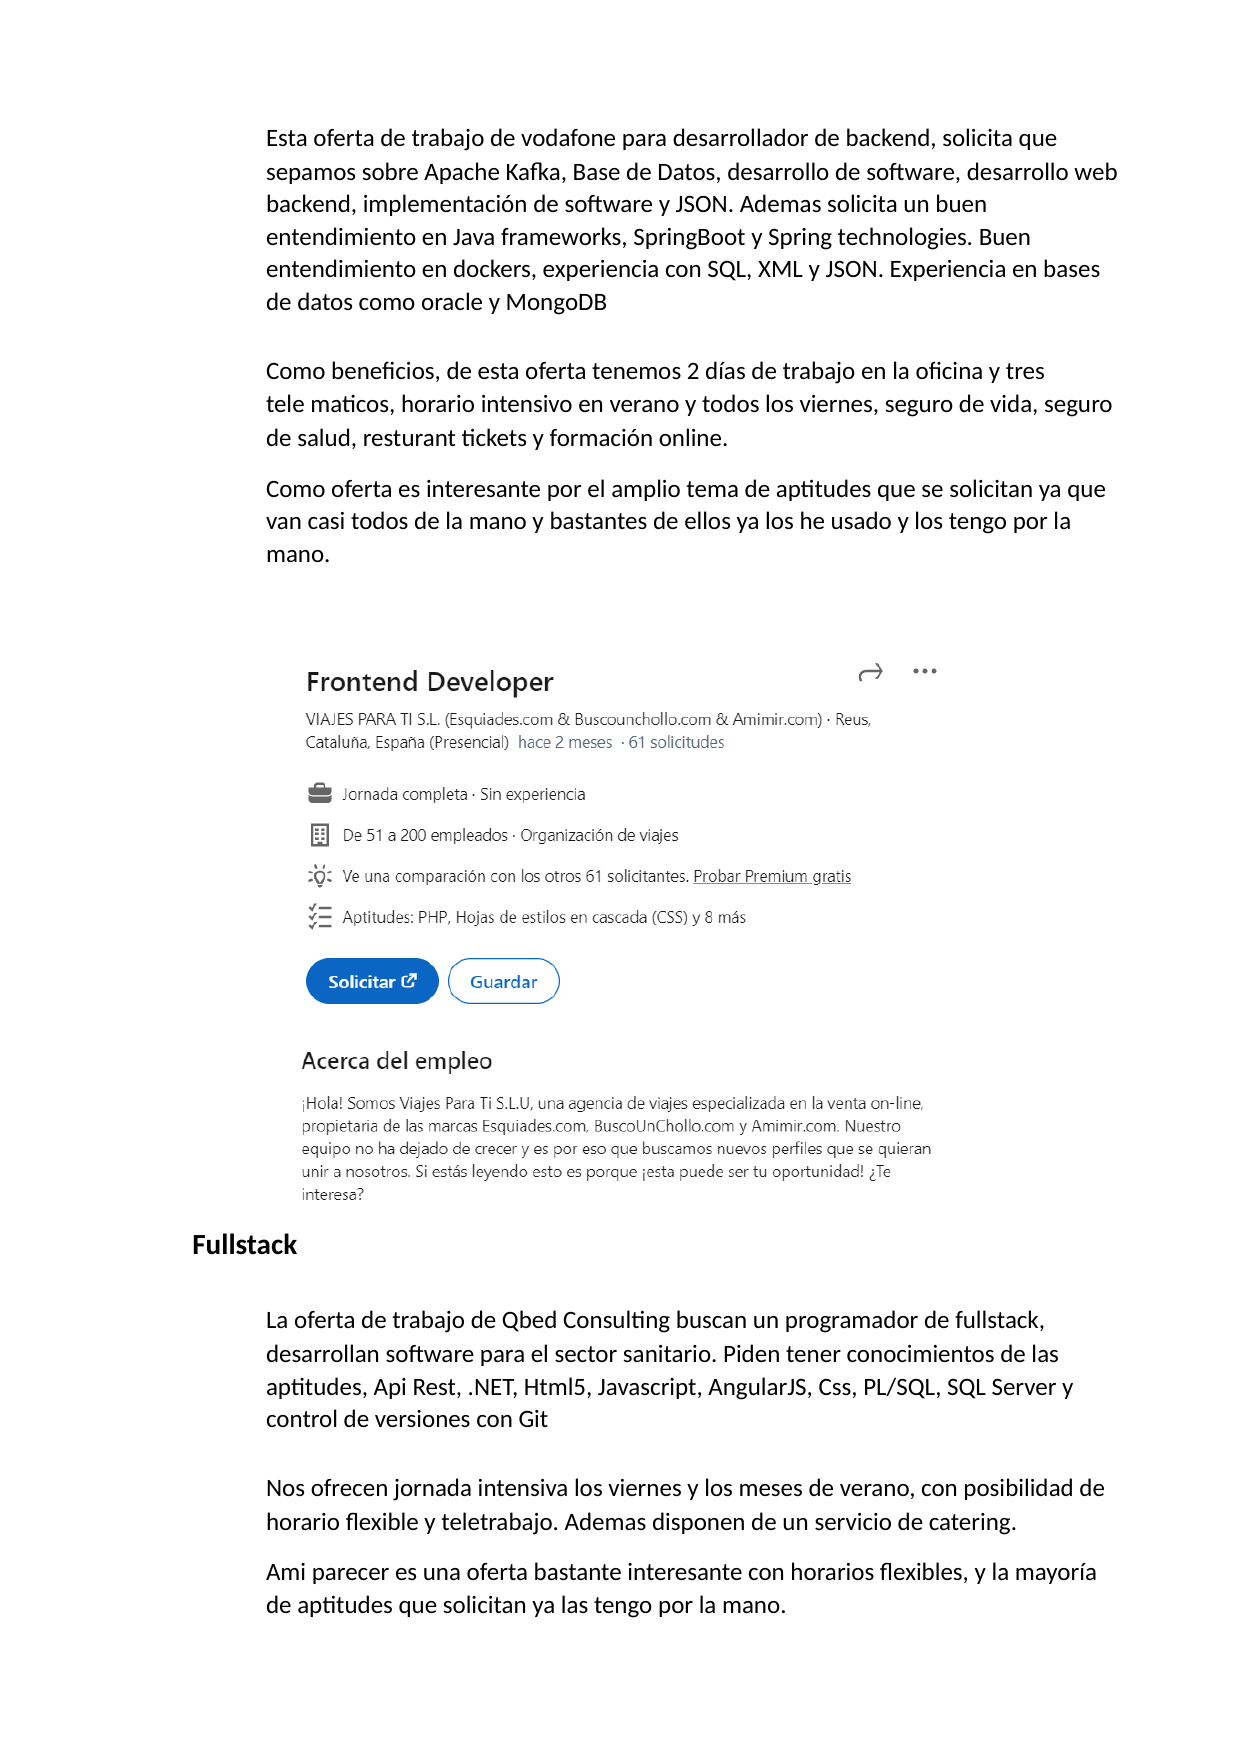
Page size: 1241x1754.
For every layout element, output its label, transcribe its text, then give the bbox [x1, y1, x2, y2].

picture [293, 656, 942, 1224]
text Fullstack [118, 676, 1122, 1262]
text Nos ofrecen jornada intensiva los viernes y los meses de verano, con posibilidad de horario flexible y teletrabajo. Ademas disponen de un servicio de catering. [81, 1472, 1120, 1536]
text Esta oferta de trabajo de vodafone para desarrollador de backend, solicita que sepamos sobre Apache Kafka, Base de Datos, desarrollo de software, desarrollo web backend, implementación de software y JSON. Ademas solicita un buen entendimiento en Java frameworks, SpringBoot y Spring technologies. Buen entendimiento en dockers, experiencia con SQL, XML y JSON. Experiencia en bases de datos como oracle y MongoDB [118, 118, 1122, 317]
text Como beneficios, de esta oferta tenemos 2 días de trabajo en la oficina y tres tele maticos, horario intensivo en verano y todos los viernes, seguro de vida, seguro de salud, resturant tickets y formación online. [81, 355, 1120, 453]
text Como oferta es interesante por el amplio tema de aptitudes que se solicitan ya que van casi todos de la mano y bastantes de ellos ya los he usado y los tengo por la mano. [118, 473, 1122, 568]
text La oferta de trabajo de Qbed Consulting buscan un programador de fullstack, desarrollan software para el sector sanitario. Piden tener conocimientos de las aptitudes, Api Rest, .NET, Html5, Javascript, AngularJS, Css, PL/SQL, SQL Server y control de versiones con Git [118, 1301, 1122, 1434]
text Ami parecer es una oferta bastante interesante con horarios flexibles, y la mayoría de aptitudes que solicitan ya las tengo por la mano. [118, 1557, 1122, 1620]
